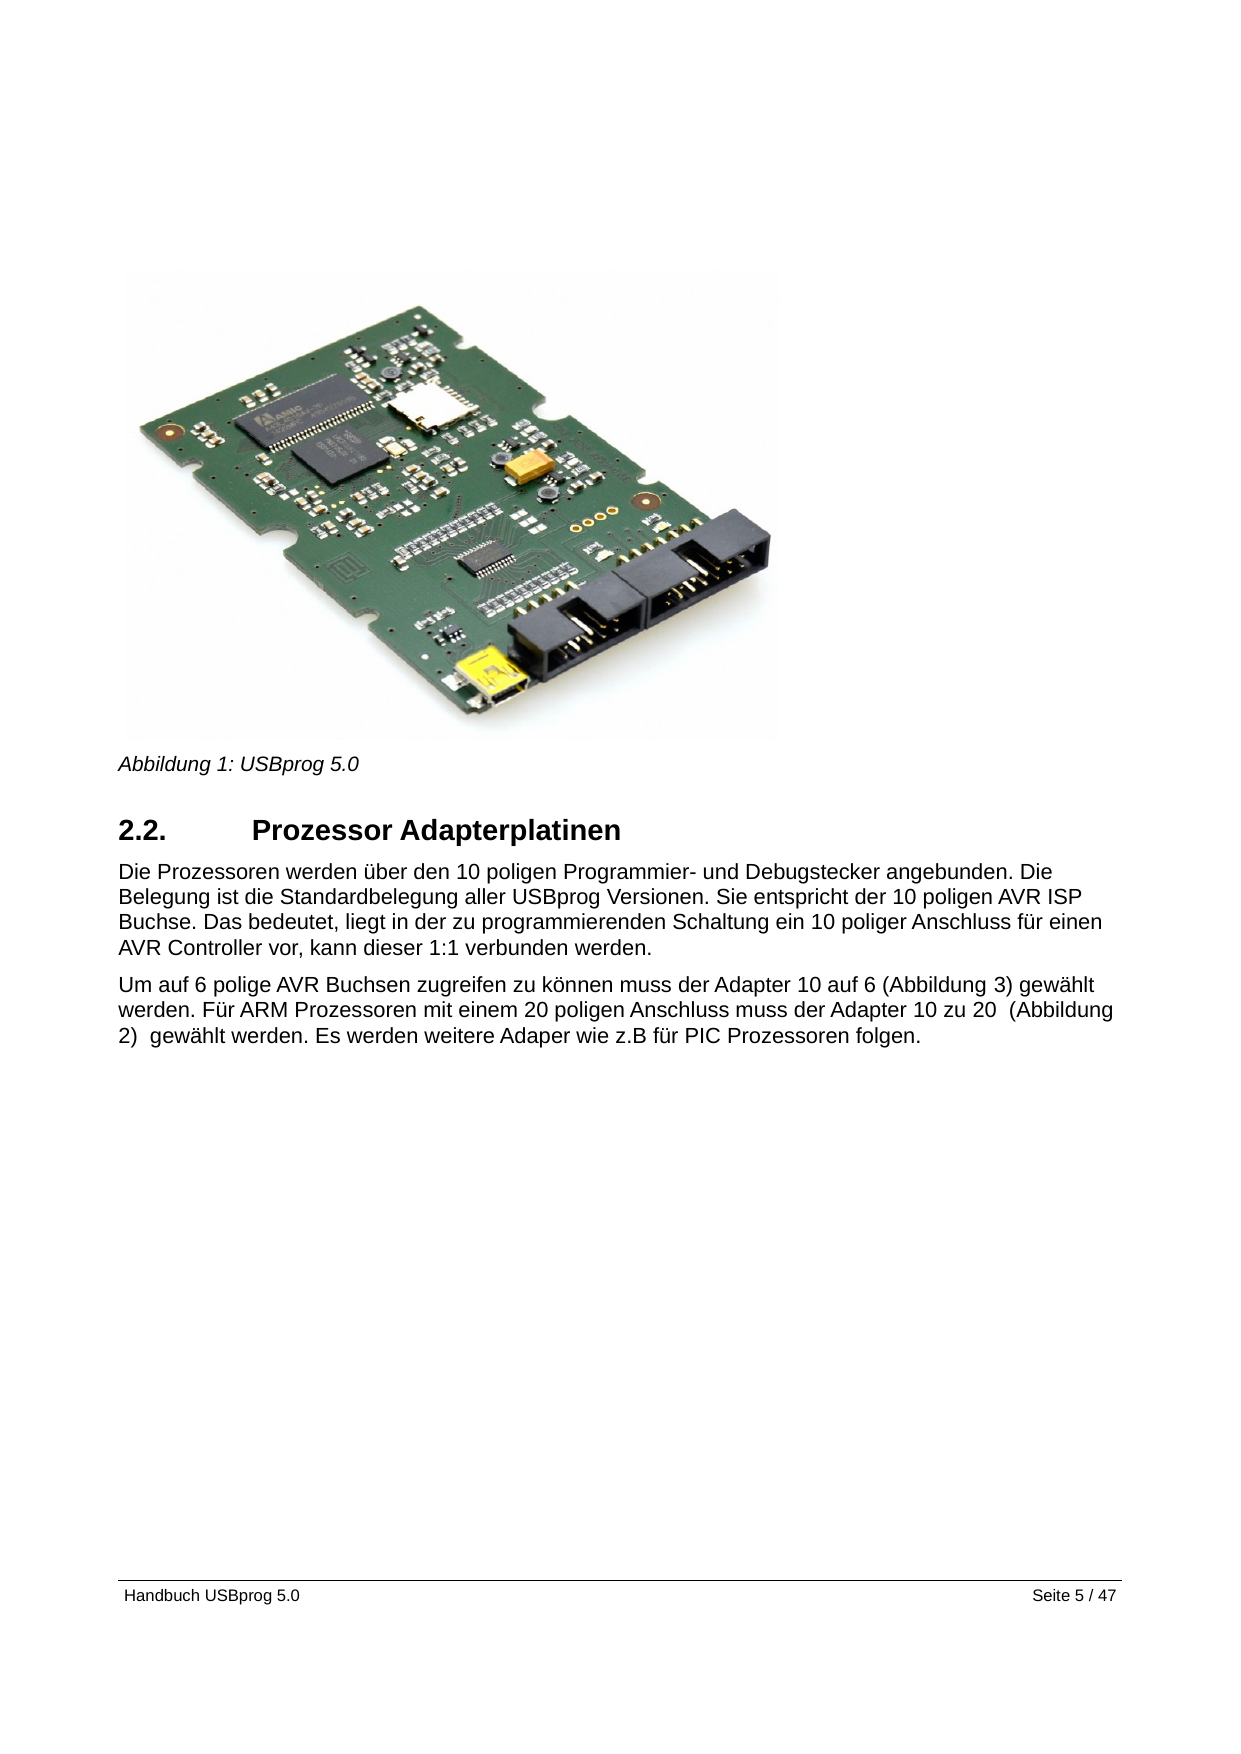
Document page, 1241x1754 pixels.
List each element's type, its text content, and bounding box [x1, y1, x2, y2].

text Die Prozessoren werden über den 10 poligen Programmier- und Debugstecker angebunden. Die Belegung ist die Standardbelegung aller USBprog Versionen. Sie entspricht der 10 poligen AVR ISP Buchse. Das bedeutet, liegt in der zu programmierenden Schaltung ein 10 poliger Anschluss für einen AVR Controller vor, kann dieser 1:1 verbunden werden. [118, 859, 1122, 960]
picture [125, 270, 779, 740]
subtitle Prozessor Adapterplatinen [118, 813, 1122, 846]
text Abbildung 1: USBprog 5.0 [118, 270, 791, 775]
text Um auf 6 polige AVR Buchsen zugreifen zu können muss der Adapter 10 auf 6 (Abbildung 3) gewählt werden. Für ARM Prozessoren mit einem 20 poligen Anschluss muss der Adapter 10 zu 20 (Abbildung 2) gewählt werden. Es werden weitere Adaper wie z.B für PIC Prozessoren folgen. [118, 972, 1122, 1048]
